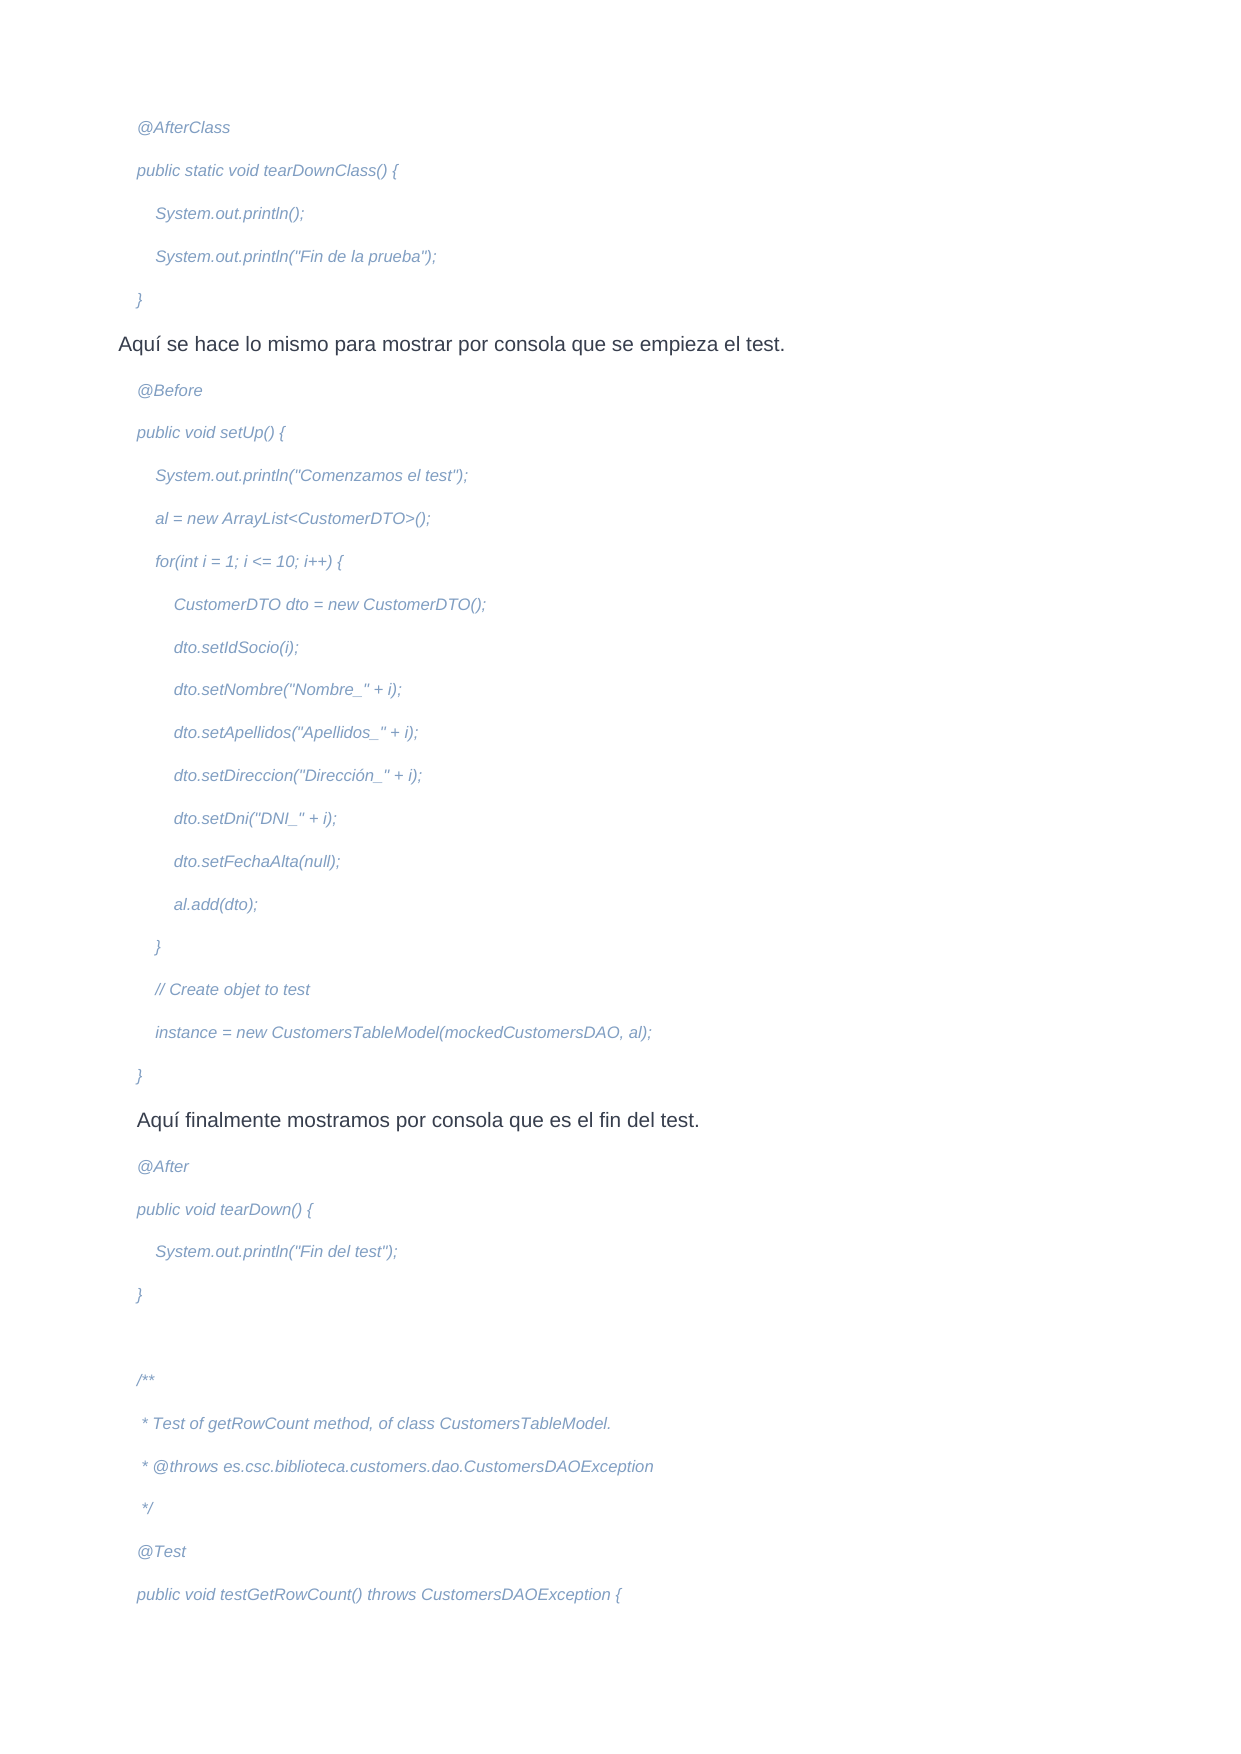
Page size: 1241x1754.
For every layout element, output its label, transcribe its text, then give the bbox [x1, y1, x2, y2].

text * Test of getRowCount method, of class CustomersTableModel. [118, 1413, 1122, 1433]
text @After [118, 1157, 1122, 1176]
text dto.setDireccion("Dirección_" + i); [118, 766, 1122, 785]
text Aquí se hace lo mismo para mostrar por consola que se empieza el test. [118, 332, 1122, 356]
text */ [118, 1499, 1122, 1518]
text } [118, 289, 1122, 308]
text dto.setApellidos("Apellidos_" + i); [118, 723, 1122, 742]
text CustomerDTO dto = new CustomerDTO(); [118, 594, 1122, 614]
text public static void tearDownClass() { [118, 161, 1122, 180]
text for(int i = 1; i <= 10; i++) { [118, 552, 1122, 571]
text Aquí finalmente mostramos por consola que es el fin del test. [118, 1108, 1122, 1132]
text dto.setDni("DNI_" + i); [118, 809, 1122, 828]
text // Create objet to test [118, 980, 1122, 999]
text } [118, 937, 1122, 956]
text @Test [118, 1542, 1122, 1561]
text dto.setFechaAlta(null); [118, 851, 1122, 871]
text public void setUp() { [118, 423, 1122, 442]
text @AfterClass [118, 118, 1122, 137]
text } [118, 1066, 1122, 1085]
text * @throws es.csc.biblioteca.customers.dao.CustomersDAOException [118, 1456, 1122, 1476]
text instance = new CustomersTableModel(mockedCustomersDAO, al); [118, 1023, 1122, 1042]
text @Before [118, 381, 1122, 400]
text } [118, 1285, 1122, 1304]
text dto.setIdSocio(i); [118, 637, 1122, 657]
text /** [118, 1371, 1122, 1390]
text System.out.println("Fin de la prueba"); [118, 247, 1122, 266]
text al = new ArrayList<CustomerDTO>(); [118, 509, 1122, 528]
text public void tearDown() { [118, 1199, 1122, 1219]
text System.out.println("Fin del test"); [118, 1242, 1122, 1261]
text public void testGetRowCount() throws CustomersDAOException { [118, 1585, 1122, 1604]
text al.add(dto); [118, 894, 1122, 913]
text System.out.println("Comenzamos el test"); [118, 466, 1122, 485]
text dto.setNombre("Nombre_" + i); [118, 680, 1122, 699]
text System.out.println(); [118, 204, 1122, 223]
